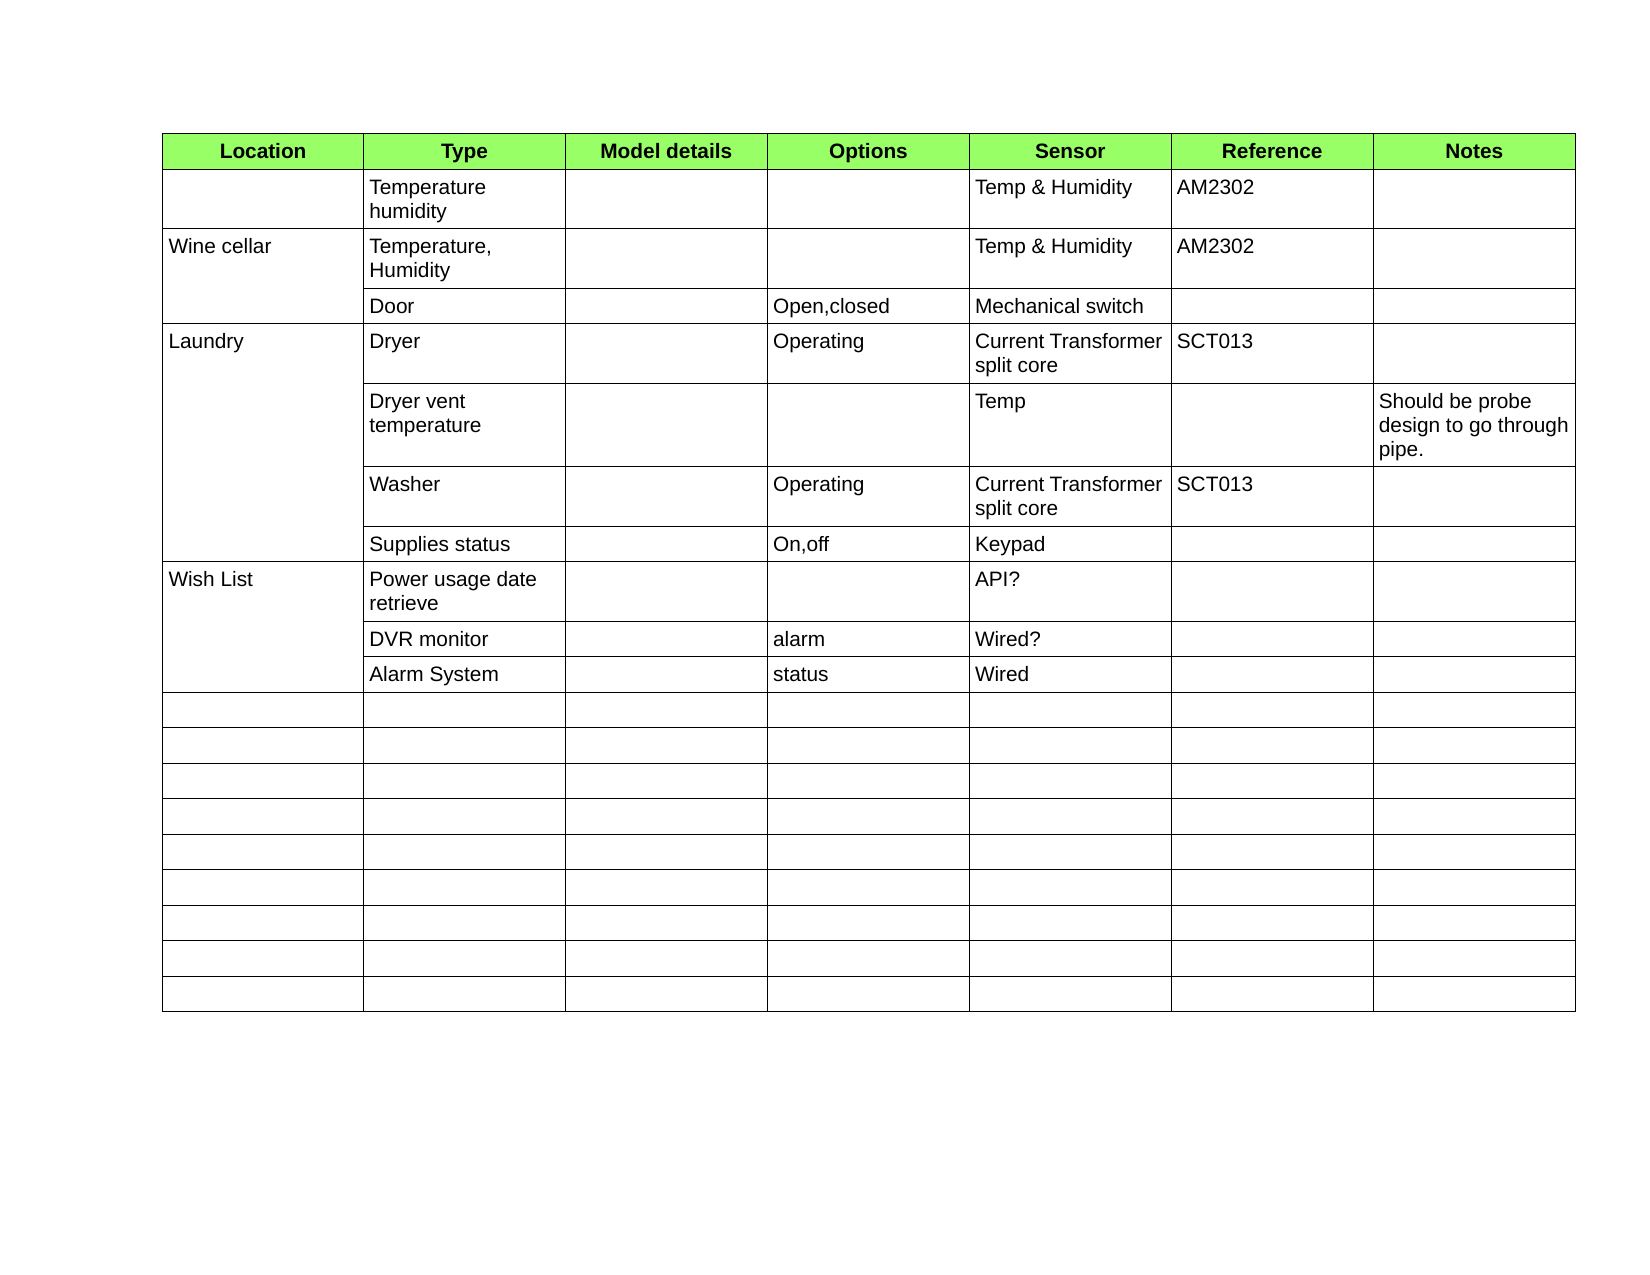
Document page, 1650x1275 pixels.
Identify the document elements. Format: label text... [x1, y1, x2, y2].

table_cell [1172, 977, 1373, 1011]
table_cell [364, 728, 565, 763]
table_cell [768, 384, 969, 466]
table_cell [163, 621, 363, 656]
table_header Reference [1172, 134, 1373, 169]
table_cell [768, 870, 969, 905]
table_cell [1374, 693, 1575, 727]
table_cell [1374, 467, 1575, 526]
table_cell [163, 799, 363, 834]
table_cell [364, 977, 565, 1011]
table_cell [1172, 693, 1373, 727]
table_cell Temp & Humidity [970, 229, 1171, 288]
table_cell [566, 384, 767, 466]
table_cell SCT013 [1172, 324, 1373, 383]
table_cell [1172, 384, 1373, 466]
table_cell Operating [768, 467, 969, 526]
table_cell Dryer vent temperature [364, 384, 565, 466]
table_cell Alarm System [364, 657, 565, 692]
table_cell [768, 693, 969, 727]
table_cell [566, 170, 767, 228]
table_cell Temperature, Humidity [364, 229, 565, 288]
table_cell [1374, 289, 1575, 323]
table_cell [970, 906, 1171, 940]
table_cell [1172, 906, 1373, 940]
table_cell [1374, 799, 1575, 834]
table_cell [1374, 657, 1575, 692]
table_cell [1374, 977, 1575, 1011]
table_cell Wired [970, 657, 1171, 692]
table_cell [768, 562, 969, 621]
table_cell Current Transformer split core [970, 467, 1171, 526]
table_header Model details [566, 134, 767, 169]
table_cell [566, 835, 767, 869]
table_cell [163, 764, 363, 798]
table_cell [163, 383, 363, 466]
table_cell Open,closed [768, 289, 969, 323]
table_cell [768, 799, 969, 834]
table_cell Operating [768, 324, 969, 383]
table_cell [163, 977, 363, 1011]
table_cell [768, 728, 969, 763]
table_cell [163, 870, 363, 905]
table_cell [566, 764, 767, 798]
table_cell status [768, 657, 969, 692]
table_cell [163, 941, 363, 976]
table_cell Wired? [970, 622, 1171, 656]
table_cell [768, 977, 969, 1011]
table_cell Laundry [163, 324, 363, 383]
table_cell Temp & Humidity [970, 170, 1171, 228]
table_cell Wine cellar [163, 229, 363, 288]
table_cell [1374, 562, 1575, 621]
table_cell [364, 693, 565, 727]
table_header Location [163, 134, 363, 169]
table_cell [768, 835, 969, 869]
table_cell [1172, 764, 1373, 798]
table_cell [1172, 289, 1373, 323]
table_cell [566, 229, 767, 288]
table_cell On,off [768, 527, 969, 561]
table_cell [970, 764, 1171, 798]
table_cell Temp [970, 384, 1171, 466]
table_cell [163, 288, 363, 323]
table_cell AM2302 [1172, 170, 1373, 228]
table_cell [566, 562, 767, 621]
table_cell [1374, 906, 1575, 940]
table_cell [566, 799, 767, 834]
table_cell [364, 906, 565, 940]
table_cell [768, 229, 969, 288]
table_cell Keypad [970, 527, 1171, 561]
table_cell Power usage date retrieve [364, 562, 565, 621]
table_cell Supplies status [364, 527, 565, 561]
table_cell [566, 693, 767, 727]
table_cell [970, 799, 1171, 834]
table_cell [566, 977, 767, 1011]
table_cell [1374, 170, 1575, 228]
table_cell [566, 289, 767, 323]
table_cell [768, 906, 969, 940]
table_cell [163, 466, 363, 526]
table_cell [364, 764, 565, 798]
table_cell [970, 941, 1171, 976]
table_cell AM2302 [1172, 229, 1373, 288]
table_cell Door [364, 289, 565, 323]
table_cell [1172, 728, 1373, 763]
table_cell [566, 657, 767, 692]
table_cell [970, 835, 1171, 869]
table_cell alarm [768, 622, 969, 656]
table_cell [1374, 764, 1575, 798]
table_cell Should be probe design to go through pipe. [1374, 384, 1575, 466]
table_cell [1172, 870, 1373, 905]
table_cell [1172, 562, 1373, 621]
table_cell Washer [364, 467, 565, 526]
table_cell [1374, 870, 1575, 905]
table_cell [566, 622, 767, 656]
table_cell Temperature humidity [364, 170, 565, 228]
table_cell [1172, 799, 1373, 834]
table_cell [1374, 941, 1575, 976]
table_header Type [364, 134, 565, 169]
table_cell Wish List [163, 562, 363, 621]
table_cell [566, 870, 767, 905]
table_cell [566, 527, 767, 561]
table_cell [163, 526, 363, 561]
table_cell [364, 835, 565, 869]
table_cell [163, 906, 363, 940]
table_cell [1374, 835, 1575, 869]
table_cell [1172, 835, 1373, 869]
table_cell Current Transformer split core [970, 324, 1171, 383]
table_cell [768, 941, 969, 976]
table_cell Mechanical switch [970, 289, 1171, 323]
table_cell [1374, 728, 1575, 763]
table_cell [566, 728, 767, 763]
table_cell [1374, 324, 1575, 383]
table_cell [768, 170, 969, 228]
table_cell [1374, 229, 1575, 288]
table_cell [1374, 622, 1575, 656]
table_cell [163, 170, 363, 228]
table_cell [1172, 657, 1373, 692]
table_cell [970, 728, 1171, 763]
table_cell [364, 870, 565, 905]
table_cell [970, 870, 1171, 905]
table_cell [1172, 622, 1373, 656]
table_header Notes [1374, 134, 1575, 169]
table_cell [970, 977, 1171, 1011]
table_cell [566, 467, 767, 526]
table_cell [566, 906, 767, 940]
table_cell [364, 799, 565, 834]
table_cell [970, 693, 1171, 727]
table_cell [364, 941, 565, 976]
table_cell [1172, 527, 1373, 561]
table_cell [566, 324, 767, 383]
table_cell [566, 941, 767, 976]
table_header Options [768, 134, 969, 169]
table_cell DVR monitor [364, 622, 565, 656]
table_cell Dryer [364, 324, 565, 383]
table_cell API? [970, 562, 1171, 621]
table_cell [1374, 527, 1575, 561]
table_cell [163, 693, 363, 727]
table_cell [163, 728, 363, 763]
table_cell SCT013 [1172, 467, 1373, 526]
table_cell [768, 764, 969, 798]
table_cell [163, 656, 363, 692]
table_header Sensor [970, 134, 1171, 169]
table_cell [1172, 941, 1373, 976]
table_cell [163, 835, 363, 869]
